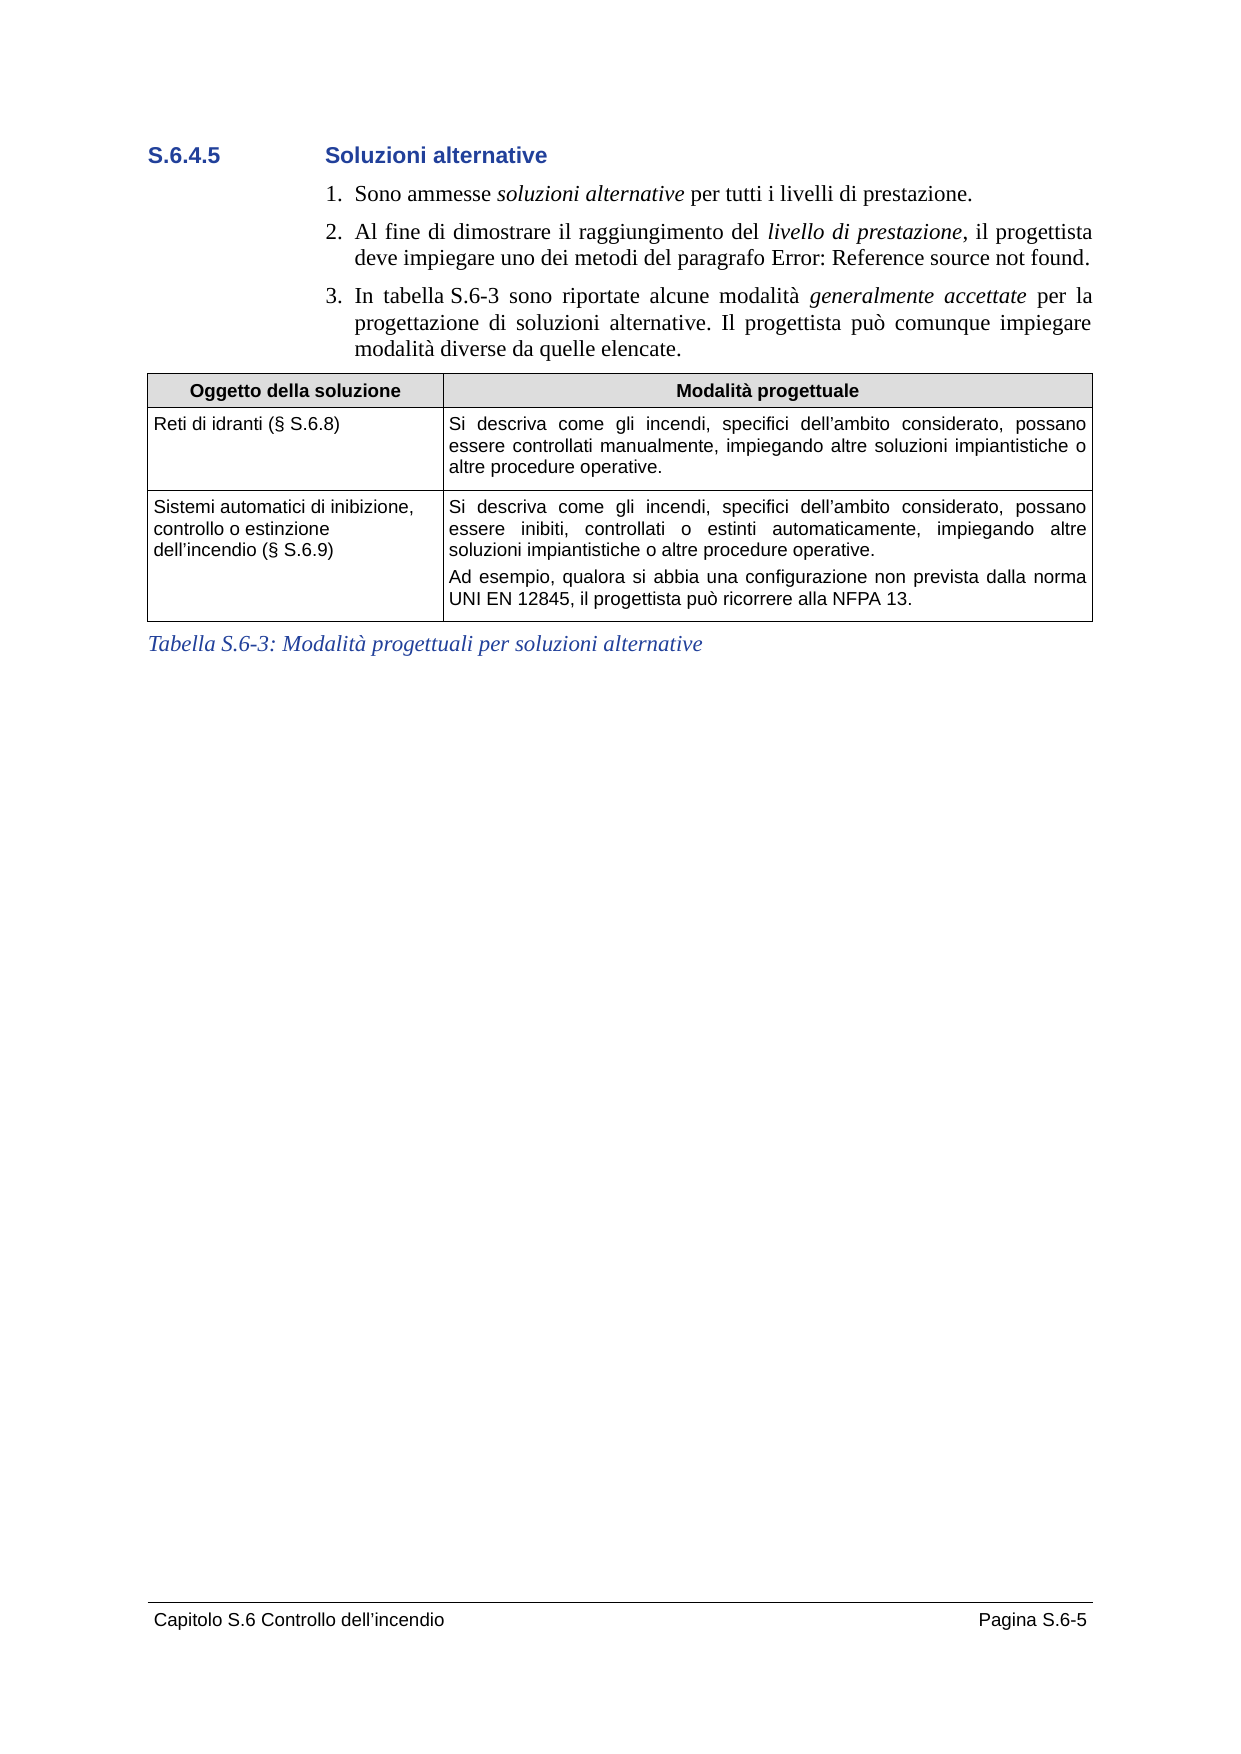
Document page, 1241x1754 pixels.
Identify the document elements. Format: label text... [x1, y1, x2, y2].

table_cell Sistemi automatici di inibizione, controllo o estinzione dell’incendio (§ S.6.9) [148, 491, 443, 621]
list Sono ammesse soluzioni alternative per tutti i livelli di prestazione. [342, 180, 1093, 206]
list Al fine di dimostrare il raggiungimento del livello di prestazione, il progettista deve impiegare uno dei metodi del paragrafo Error: Reference source not found. [342, 218, 1093, 271]
table_header Oggetto della soluzione [148, 374, 443, 407]
list In tabella S.6-3 sono riportate alcune modalità generalmente accettate per la progettazione di soluzioni alternative. Il progettista può comunque impiegare modalità diverse da quelle elencate. [342, 282, 1093, 362]
table_cell Si descriva come gli incendi, specifici dell’ambito considerato, possano essere inibiti, controllati o estinti automaticamente, impiegando altre soluzioni impiantistiche o altre procedure operative. Ad esempio, qualora si abbia una configurazione non prevista dalla norma UNI EN 12845, il progettista può ricorrere alla NFPA 13. [444, 491, 1092, 621]
subtitle Soluzioni alternative [148, 142, 1093, 168]
text Tabella S.6-3: Modalità progettuali per soluzioni alternative [148, 631, 1093, 657]
table_header Modalità progettuale [444, 374, 1092, 407]
table_cell Reti di idranti (§ S.6.8) [148, 408, 443, 489]
table_cell Si descriva come gli incendi, specifici dell’ambito considerato, possano essere controllati manualmente, impiegando altre soluzioni impiantistiche o altre procedure operative. [444, 408, 1092, 489]
